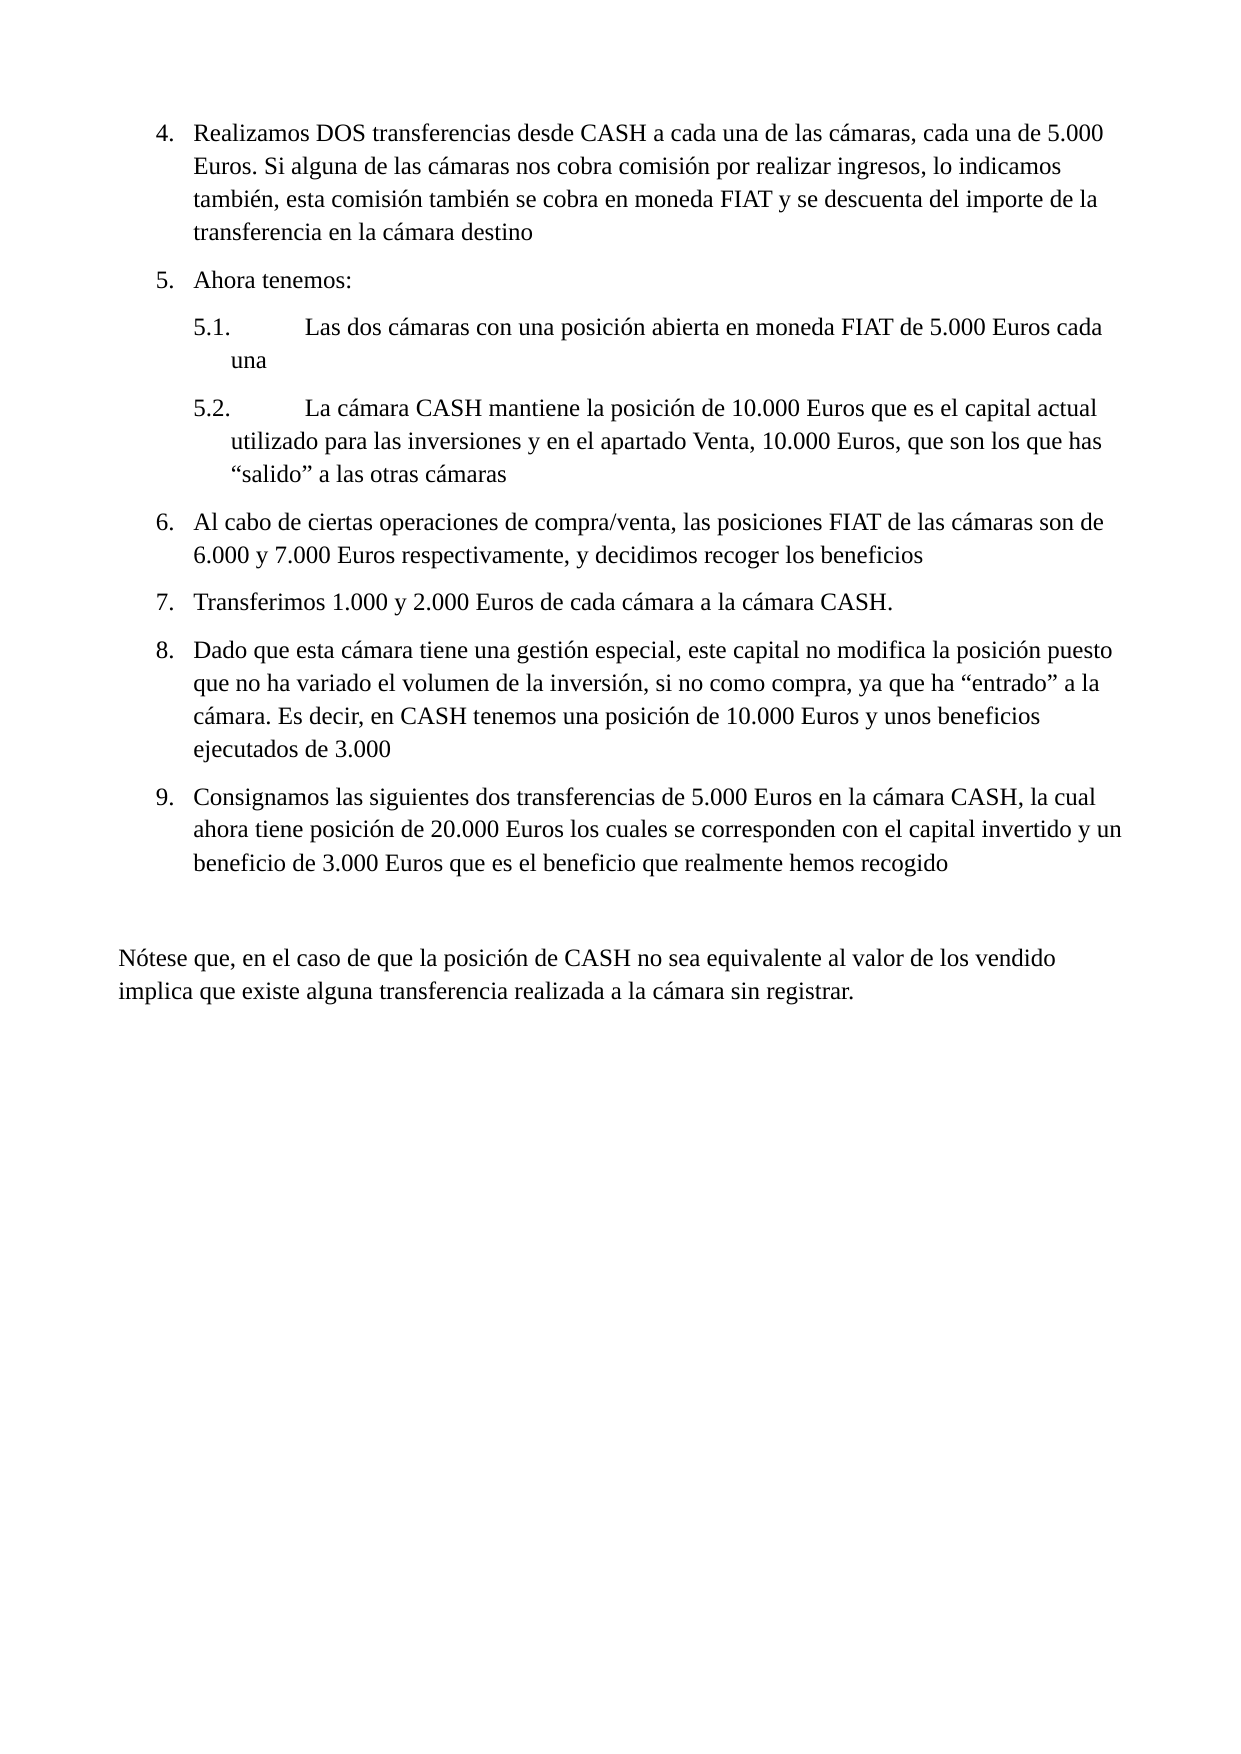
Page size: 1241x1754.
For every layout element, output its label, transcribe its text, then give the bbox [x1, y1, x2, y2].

list La cámara CASH mantiene la posición de 10.000 Euros que es el capital actual utilizado para las inversiones y en el apartado Venta, 10.000 Euros, que son los que has “salido” a las otras cámaras [193, 393, 1122, 488]
list Dado que esta cámara tiene una gestión especial, este capital no modifica la posición puesto que no ha variado el volumen de la inversión, si no como compra, ya que ha “entrado” a la cámara. Es decir, en CASH tenemos una posición de 10.000 Euros y unos beneficios ejecutados de 3.000 [156, 635, 1122, 763]
list Las dos cámaras con una posición abierta en moneda FIAT de 5.000 Euros cada una [193, 312, 1122, 374]
list Al cabo de ciertas operaciones de compra/venta, las posiciones FIAT de las cámaras son de 6.000 y 7.000 Euros respectivamente, y decidimos recoger los beneficios [156, 507, 1122, 568]
list Ahora tenemos: [156, 265, 1122, 293]
list Transferimos 1.000 y 2.000 Euros de cada cámara a la cámara CASH. [156, 587, 1122, 616]
list Realizamos DOS transferencias desde CASH a cada una de las cámaras, cada una de 5.000 Euros. Si alguna de las cámaras nos cobra comisión por realizar ingresos, lo indicamos también, esta comisión también se cobra en moneda FIAT y se descuenta del importe de la transferencia en la cámara destino [156, 118, 1122, 246]
list Consignamos las siguientes dos transferencias de 5.000 Euros en la cámara CASH, la cual ahora tiene posición de 20.000 Euros los cuales se corresponden con el capital invertido y un beneficio de 3.000 Euros que es el beneficio que realmente hemos recogido [156, 782, 1122, 876]
text Nótese que, en el caso de que la posición de CASH no sea equivalente al valor de los vendido implica que existe alguna transferencia realizada a la cámara sin registrar. [118, 943, 1122, 1004]
